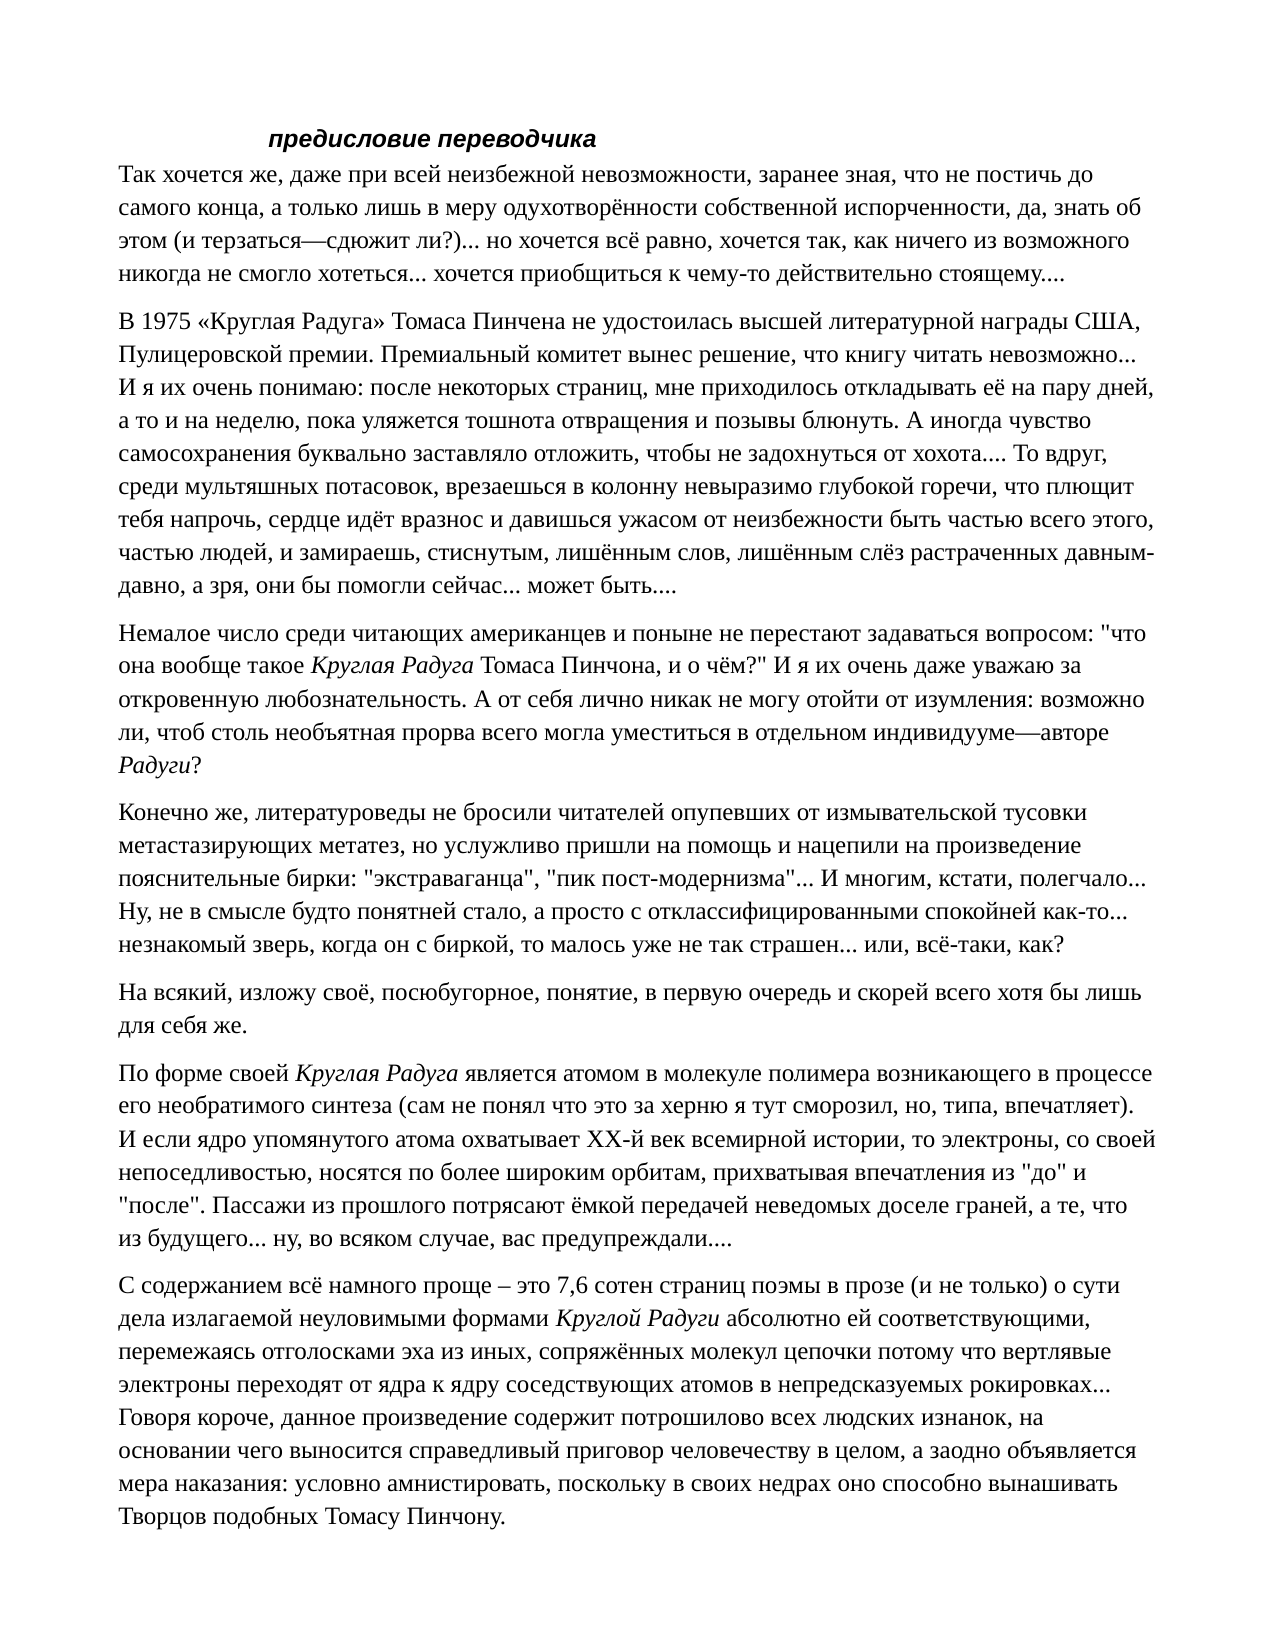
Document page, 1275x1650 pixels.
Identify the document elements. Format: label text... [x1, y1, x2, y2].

text Так хочется же, даже при всей неизбежной невозможности, заранее зная, что не постичь до самого конца, а только лишь в меру одухотворённости собственной испорченности, да, знать об этом (и терзаться—сдюжит ли?)... но хочется всё равно, хочется так, как ничего из возможного никогда не смогло хотеться... хочется приобщиться к чему-то действительно стоящему.... [118, 159, 1157, 287]
subtitle предисловие переводчика [268, 124, 1157, 153]
text На всякий, изложу своё, посюбугорное, понятие, в первую очередь и скорей всего хотя бы лишь для себя же. [118, 977, 1157, 1039]
text По форме своей Круглая Радуга является атомом в молекуле полимера возникающего в процессе его необратимого синтеза (сам не понял что это за херню я тут сморозил, но, типа, впечатляет). И если ядро упомянутого атома охватывает ХХ-й век всемирной истории, то электроны, со своей непоседливостью, носятся по более широким орбитам, прихватывая впечатления из "до" и "после". Пассажи из прошлого потрясают ёмкой передачей неведомых доселе граней, а те, что из будущего... ну, во всяком случае, вас предупреждали.... [118, 1058, 1157, 1251]
text B 1975 «Круглая Радуга» Томаса Пинчена не удостоилась высшей литературной награды США, Пулицеровской премии. Премиальный комитет вынес решение, что книгу читать невозможно... И я их очень понимаю: после некоторых страниц, мне приходилось откладывать её на пару дней, а то и на неделю, пока уляжется тошнота отвращения и позывы блюнуть. А иногда чувство самосохранения буквально заставляло отложить, чтобы не задохнуться от хохота.... То вдруг, среди мультяшных потасовок, врезаешься в колонну невыразимо глубокой горечи, что плющит тебя напрочь, сердце идёт вразнос и давишься ужасом от неизбежности быть частью всего этого, частью людей, и замираешь, стиснутым, лишённым слов, лишённым слёз растраченных давным-давно, а зря, они бы помогли сейчас... может быть.... [118, 306, 1157, 599]
text Немалое число среди читающих американцев и поныне не перестают задаваться вопросом: "что она вообще такое Круглая Радуга Томаса Пинчона, и о чём?" И я их очень даже уважаю за откровенную любознательность. А от себя лично никак не могу отойти от изумления: возможно ли, чтоб столь необъятная прорва всего могла уместиться в отдельном индивидууме—авторе Радуги? [118, 618, 1157, 778]
text Конечно же, литературоведы не бросили читателей опупевших от измывательской тусовки метастазирующих метатез, но услужливо пришли на помощь и нацепили на произведение пояснительные бирки: "экстраваганца", "пик пост-модернизма"... И многим, кстати, полегчало... Ну, не в смысле будто понятней стало, а просто с отклассифицированными спокойней как-то... незнакомый зверь, когда он с биркой, то малось уже не так страшен... или, всё-таки, как? [118, 797, 1157, 958]
text С содержанием всё намного проще – это 7,6 сотен страниц поэмы в прозе (и не только) о сути дела излагаемой неуловимыми формами Круглой Радуги абсолютно ей соответствующими, перемежаясь отголосками эха из иных, сопряжённых молекул цепочки потому что вертлявые электроны переходят от ядра к ядру соседствующих атомов в непредсказуемых рокировках... Говоря короче, данное произведение содержит потрошилово всех людских изнанок, на основании чего выносится справедливый приговор человечеству в целом, а заодно объявляется мера наказания: условно амнистировать, поскольку в своих недрах оно способно вынашивать Творцов подобных Томасу Пинчону. [118, 1270, 1157, 1530]
